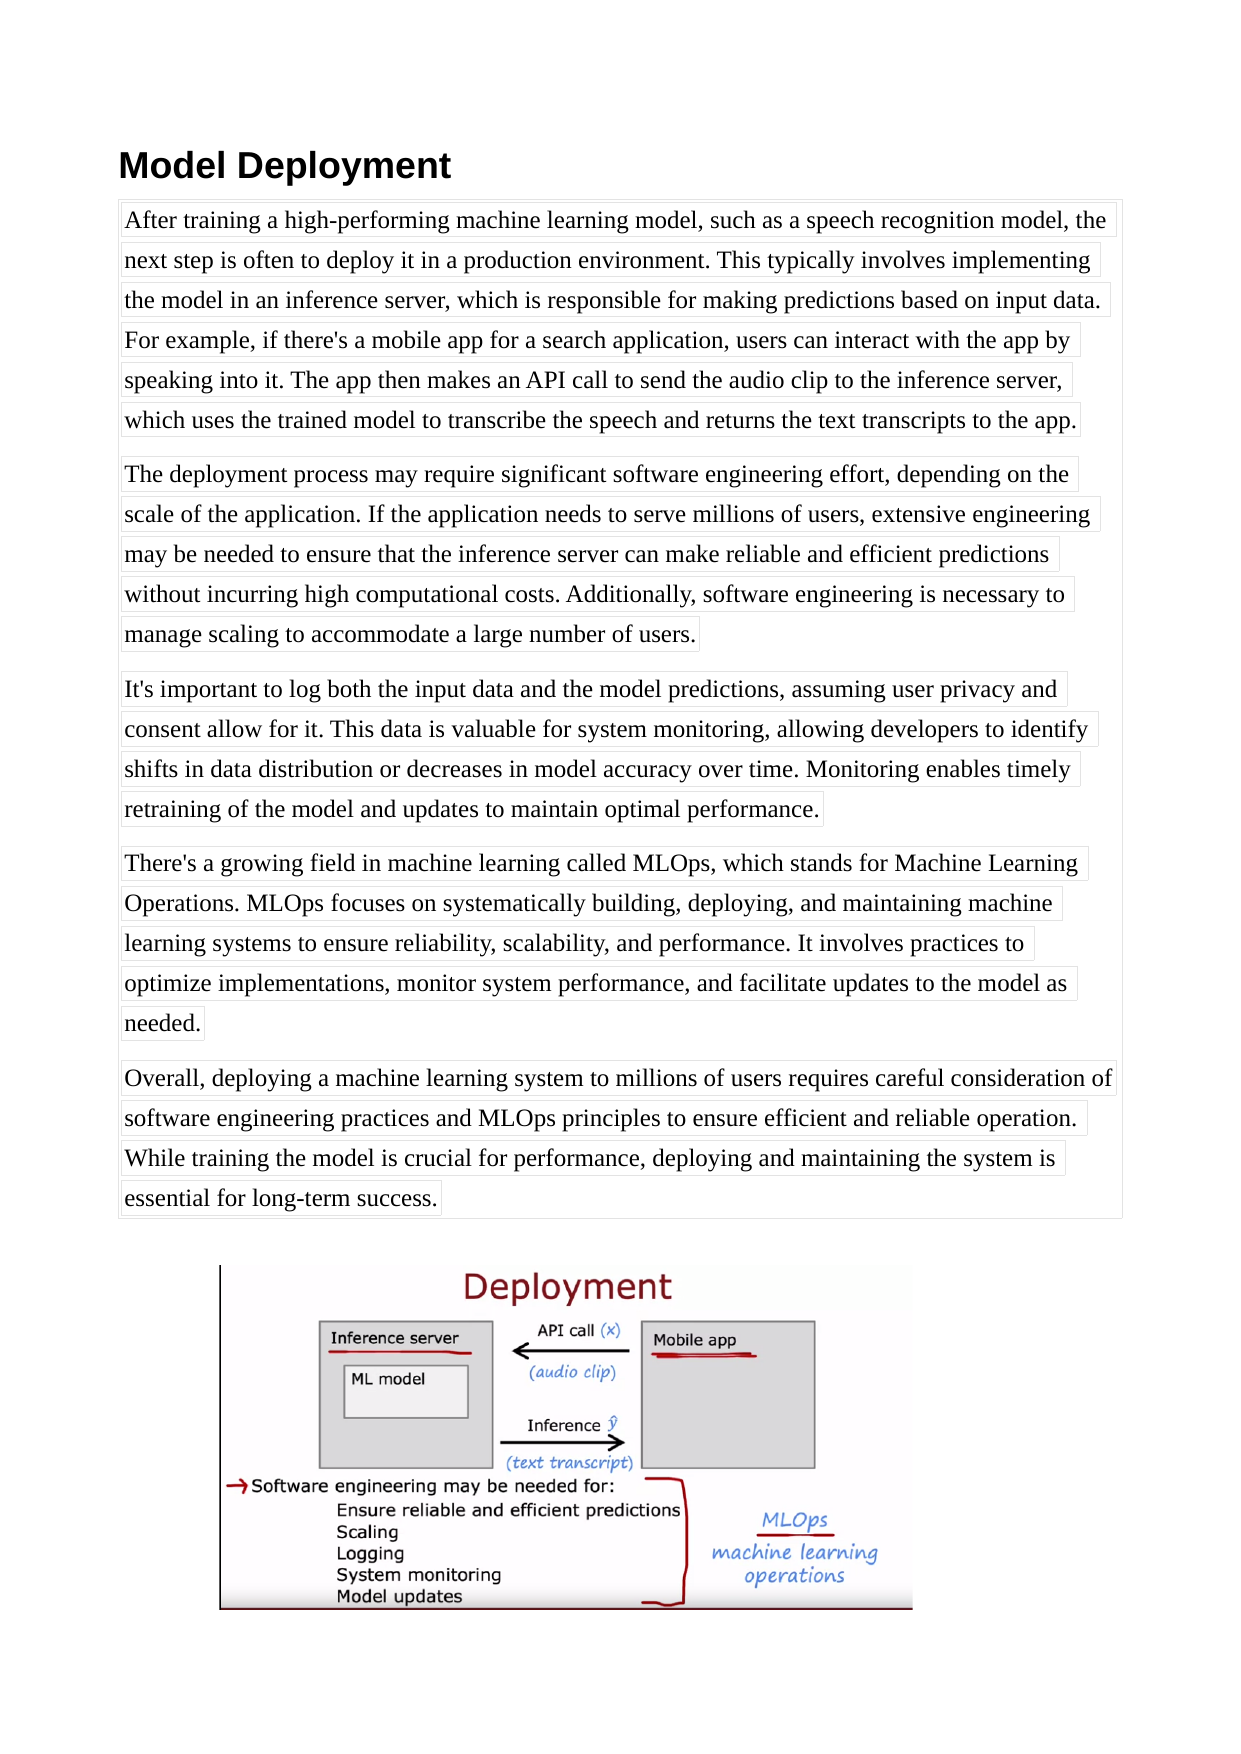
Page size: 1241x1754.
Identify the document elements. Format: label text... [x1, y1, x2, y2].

text After training a high-performing machine learning model, such as a speech recognition model, the next step is often to deploy it in a production environment. This typically involves implementing the model in an inference server, which is responsible for making predictions based on input data. For example, if there's a mobile app for a search application, users can interact with the app by speaking into it. The app then makes an API call to send the audio clip to the inference server, which uses the trained model to transcribe the speech and returns the text transcripts to the app. [119, 200, 1122, 437]
text It's important to log both the input data and the model predictions, assuming user privacy and consent allow for it. This data is valuable for system monitoring, allowing developers to identify shifts in data distribution or decreases in model accuracy over time. Monitoring enables timely retraining of the model and updates to maintain optimal performance. [119, 668, 1122, 826]
text Overall, deploying a machine learning system to millions of users requires careful consideration of software engineering practices and MLOps principles to ensure efficient and reliable operation. While training the model is crucial for performance, deploying and maintaining the system is essential for long-term success. [119, 1057, 1122, 1218]
text The deployment process may require significant software engineering effort, depending on the scale of the application. If the application needs to serve millions of users, extensive engineering may be needed to ensure that the inference server can make reliable and efficient predictions without incurring high computational costs. Additionally, software engineering is necessary to manage scaling to accommodate a large number of users. [119, 453, 1122, 651]
subtitle Model Deployment [118, 143, 1122, 186]
text There's a growing field in machine learning called MLOps, which stands for Machine Learning Operations. MLOps focuses on systematically building, deploying, and maintaining machine learning systems to ensure reliability, scalability, and performance. It involves practices to optimize implementations, monitor system performance, and facilitate updates to the model as needed. [119, 842, 1122, 1040]
picture [219, 1265, 913, 1610]
